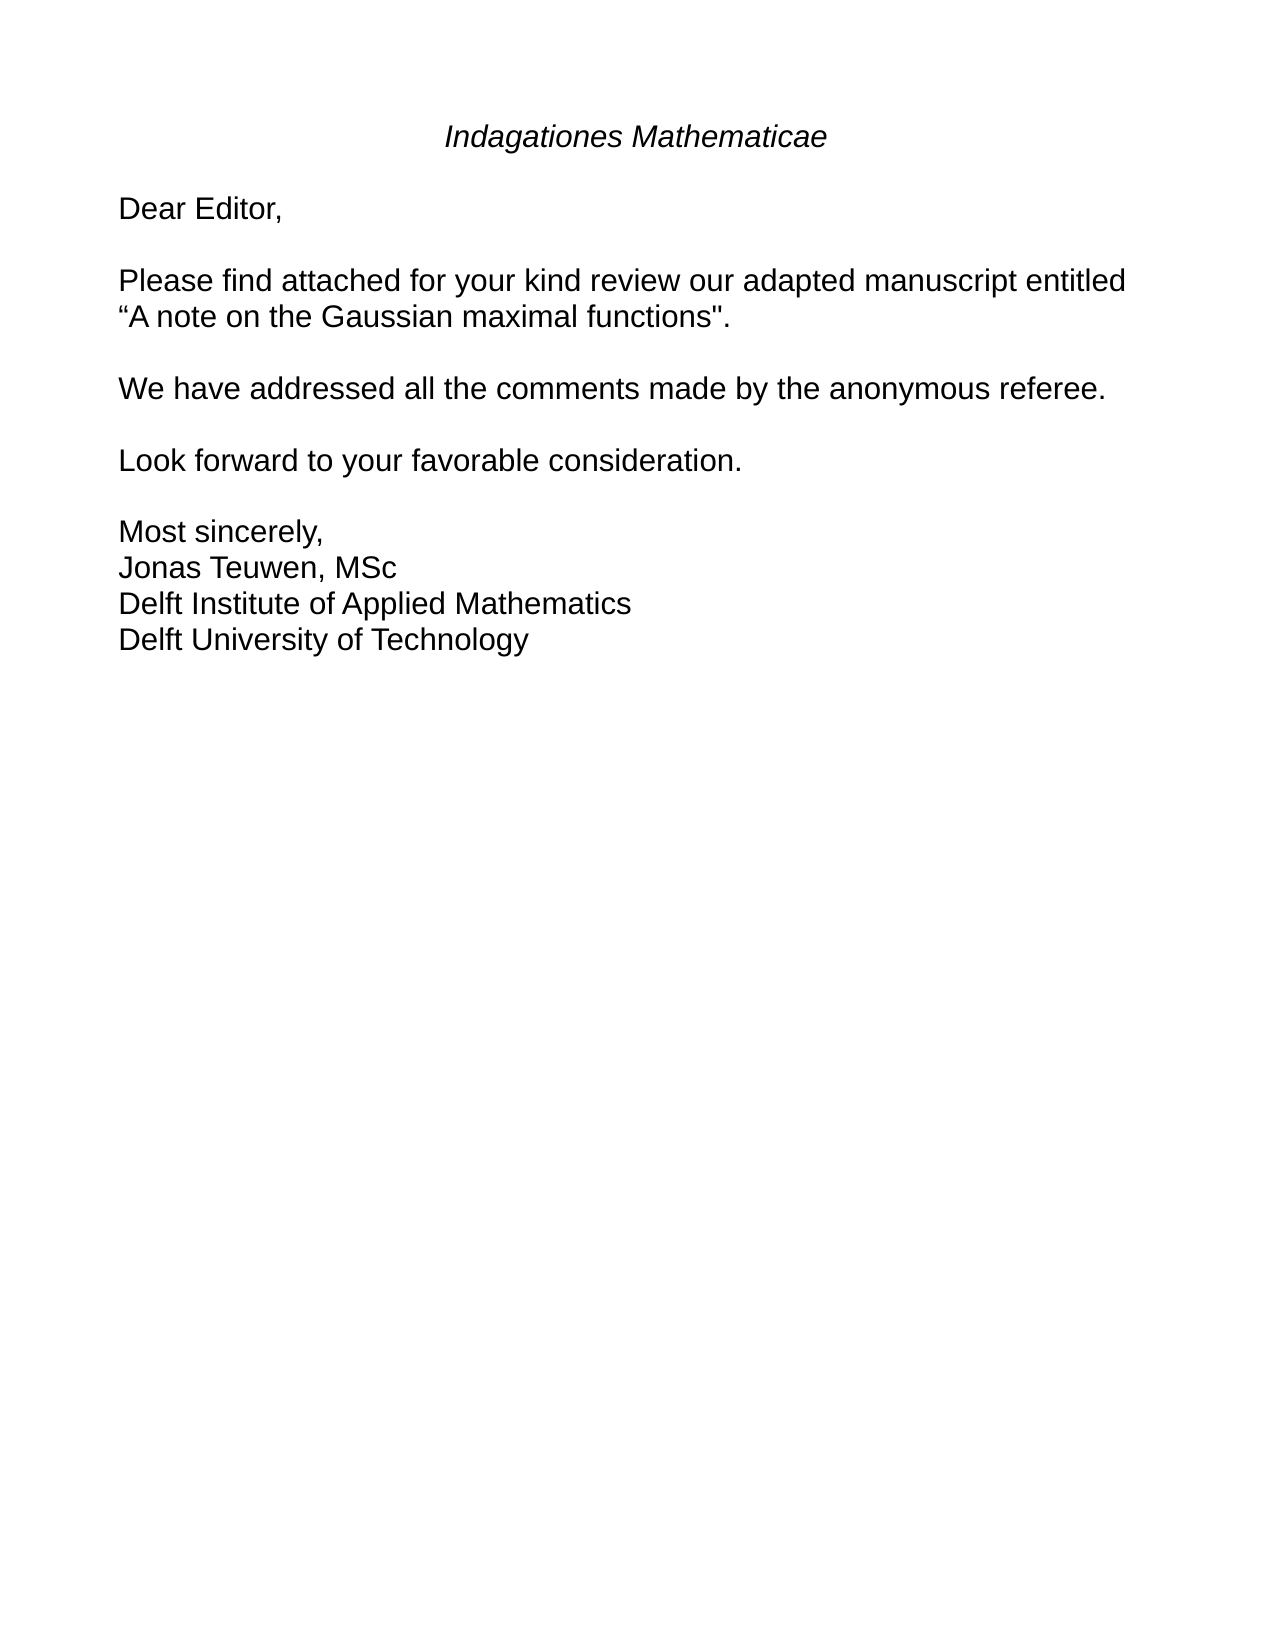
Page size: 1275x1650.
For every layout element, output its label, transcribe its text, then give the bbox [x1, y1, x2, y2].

text Delft Institute of Applied Mathematics [118, 585, 1157, 621]
text Delft University of Technology [118, 621, 1157, 657]
text Most sincerely, [118, 513, 1157, 549]
text Look forward to your favorable consideration. [118, 442, 1157, 477]
text Indagationes Mathematicae [118, 118, 1157, 154]
text We have addressed all the comments made by the anonymous referee. [118, 370, 1157, 406]
text Dear Editor, [118, 190, 1157, 226]
text Please find attached for your kind review our adapted manuscript entitled “A note on the Gaussian maximal functions". [118, 262, 1157, 334]
text Jonas Teuwen, MSc [118, 549, 1157, 585]
